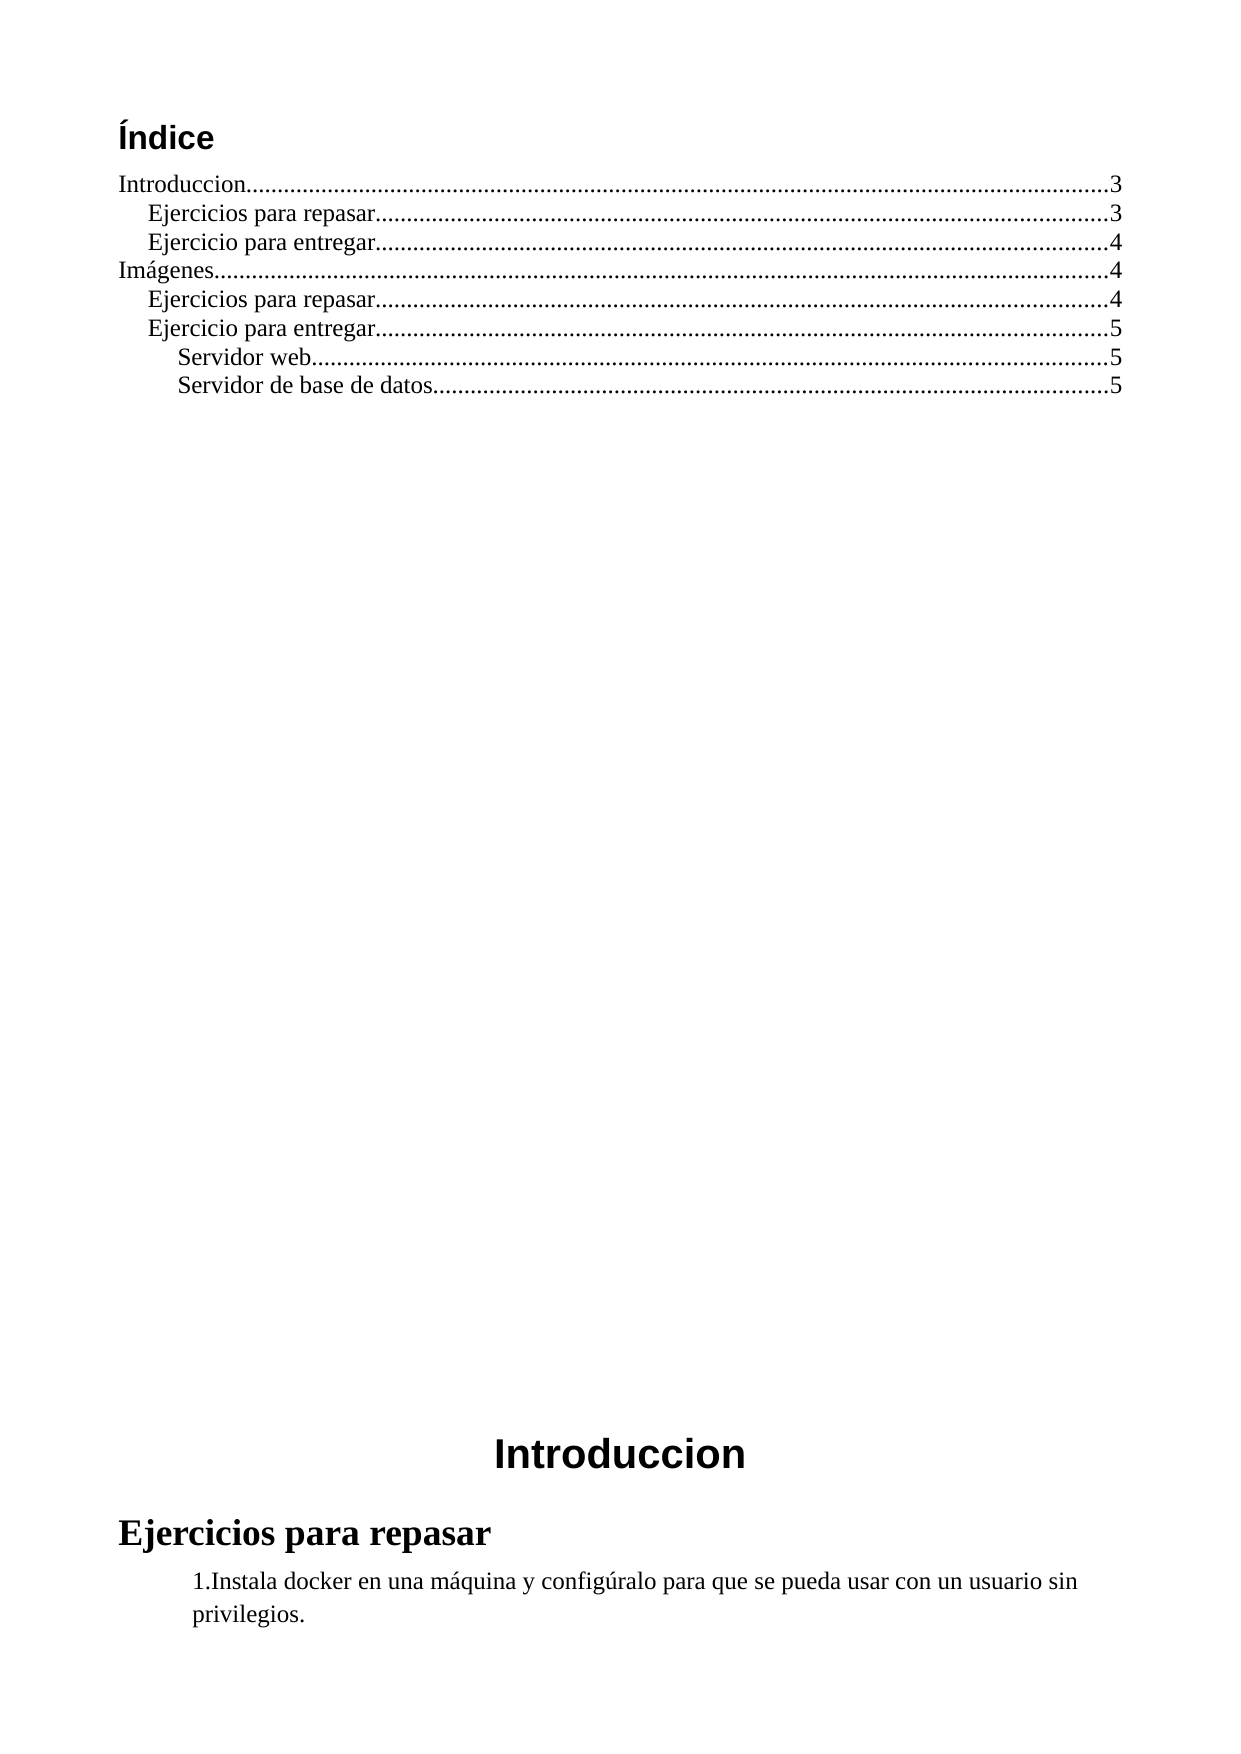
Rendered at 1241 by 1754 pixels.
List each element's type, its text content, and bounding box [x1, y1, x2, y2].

text Ejercicio para entregar 4 [148, 227, 1122, 255]
text Ejercicios para repasar 3 [148, 198, 1122, 227]
text Imágenes 4 [118, 255, 1122, 284]
subtitle Ejercicios para repasar [118, 1511, 1122, 1554]
text Servidor web 5 [177, 342, 1122, 370]
list Instala docker en una máquina y configúralo para que se pueda usar con un usuario sin privilegios. [118, 1566, 1122, 1628]
text Servidor de base de datos 5 [177, 370, 1122, 399]
text Introduccion 3 [118, 169, 1122, 198]
text Ejercicios para repasar 4 [148, 284, 1122, 313]
subtitle Introduccion [118, 1429, 1122, 1477]
subtitle Índice [118, 118, 1122, 157]
text Ejercicio para entregar 5 [148, 313, 1122, 342]
